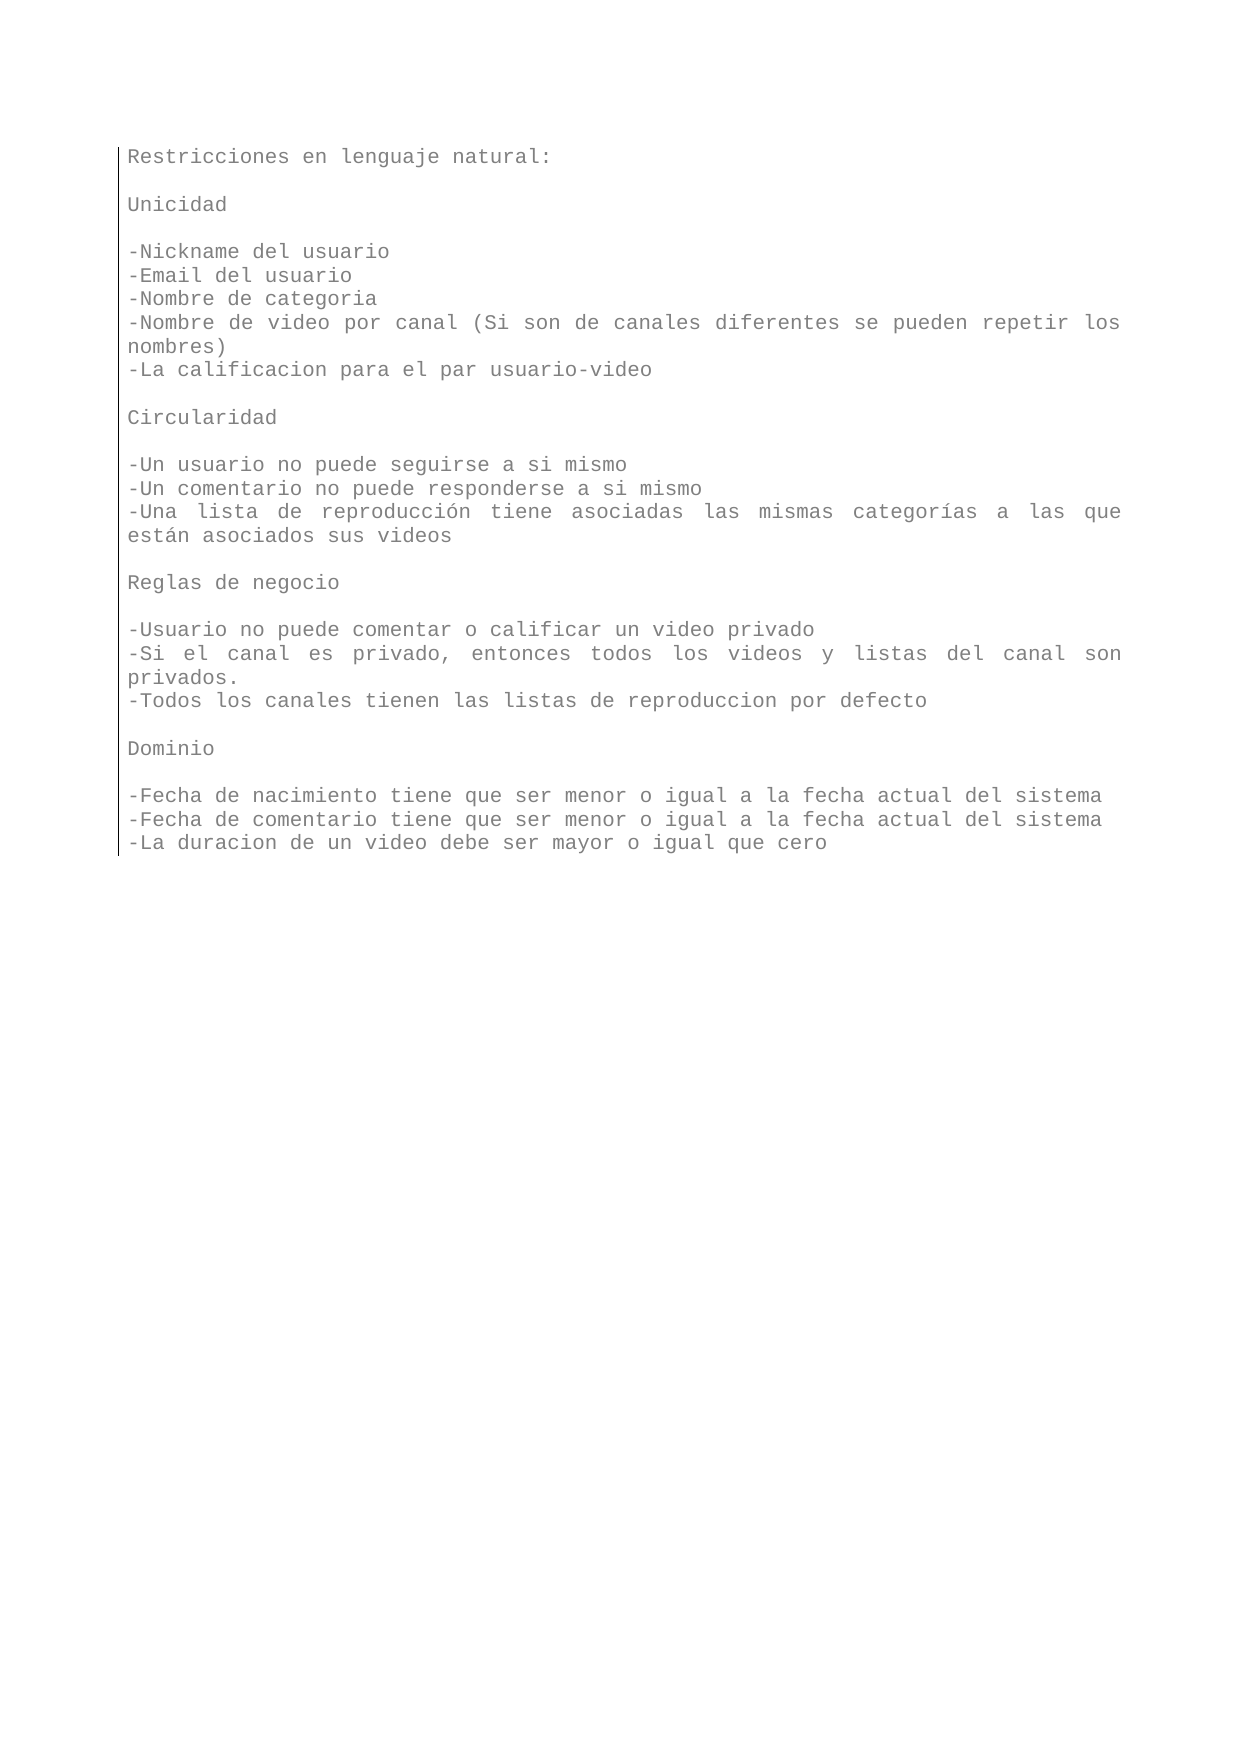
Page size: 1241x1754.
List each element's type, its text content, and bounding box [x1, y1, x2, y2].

text -La calificacion para el par usuario-video [119, 359, 1122, 383]
text Unicidad [119, 194, 1122, 217]
text Restricciones en lenguaje natural: [119, 147, 1122, 170]
text -Nickname del usuario [119, 241, 1122, 265]
text -Si el canal es privado, entonces todos los videos y listas del canal son privados. [119, 643, 1122, 690]
text -Nombre de video por canal (Si son de canales diferentes se pueden repetir los nombres) [119, 312, 1122, 359]
text -Fecha de comentario tiene que ser menor o igual a la fecha actual del sistema [119, 809, 1122, 832]
text -Usuario no puede comentar o calificar un video privado [119, 619, 1122, 643]
text -Un comentario no puede responderse a si mismo [119, 478, 1122, 501]
text -Email del usuario [119, 265, 1122, 288]
text Circularidad [119, 407, 1122, 430]
text -Todos los canales tienen las listas de reproduccion por defecto [119, 690, 1122, 714]
text Dominio [119, 738, 1122, 761]
text -Un usuario no puede seguirse a si mismo [119, 454, 1122, 478]
text -Fecha de nacimiento tiene que ser menor o igual a la fecha actual del sistema [119, 785, 1122, 809]
text -Nombre de categoria [119, 288, 1122, 312]
text Reglas de negocio [119, 572, 1122, 596]
text -La duracion de un video debe ser mayor o igual que cero [119, 832, 1122, 856]
text -Una lista de reproducción tiene asociadas las mismas categorías a las que están asociados sus videos [119, 501, 1122, 548]
